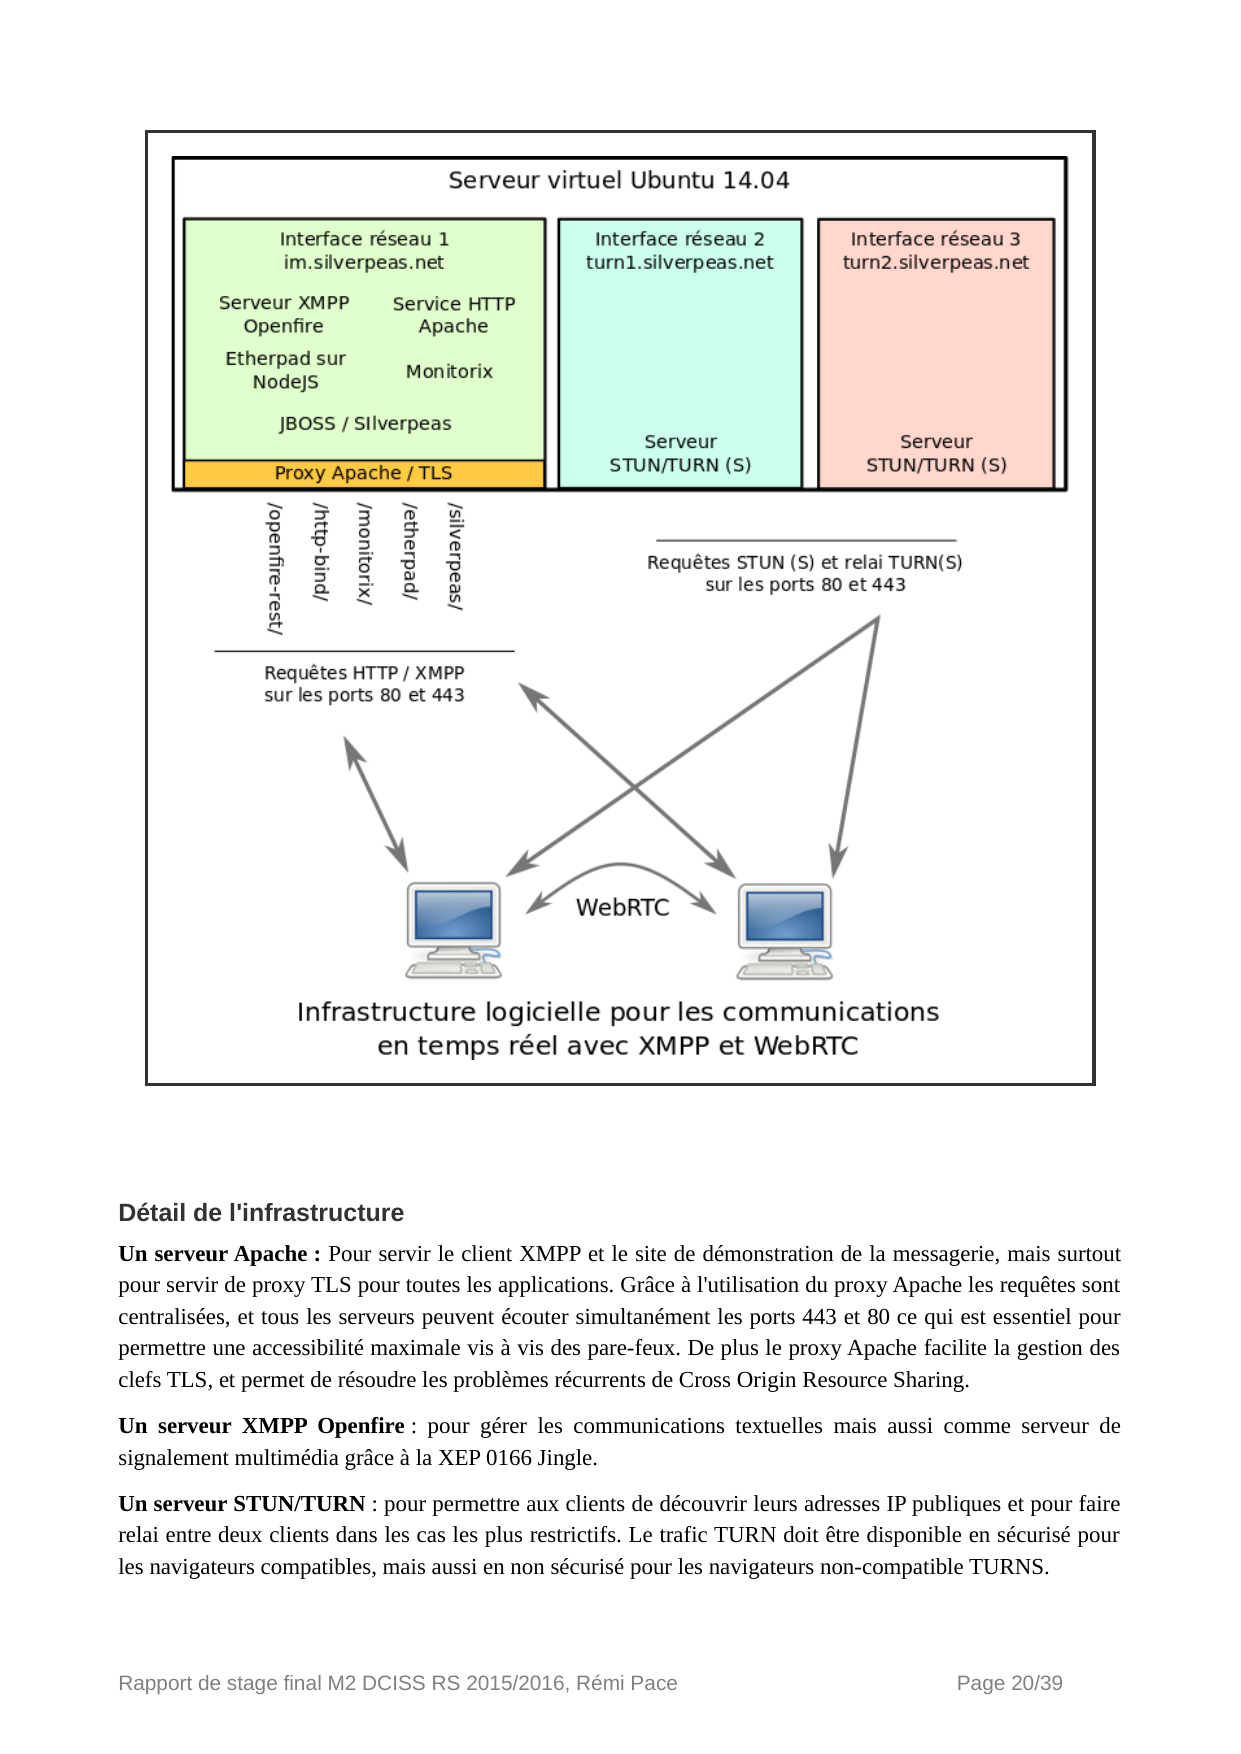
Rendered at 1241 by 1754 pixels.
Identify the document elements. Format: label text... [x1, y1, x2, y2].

subtitle Détail de l'infrastructure [118, 1198, 1122, 1227]
text Un serveur STUN/TURN : pour permettre aux clients de découvrir leurs adresses IP publiques et pour faire relai entre deux clients dans les cas les plus restrictifs. Le trafic TURN doit être disponible en sécurisé pour les navigateurs compatibles, mais aussi en non sécurisé pour les navigateurs non-compatible TURNS. [118, 1490, 1122, 1579]
text Un serveur XMPP Openfire : pour gérer les communications textuelles mais aussi comme serveur de signalement multimédia grâce à la XEP 0166 Jingle. [118, 1412, 1122, 1470]
text Un serveur Apache : Pour servir le client XMPP et le site de démonstration de la messagerie, mais surtout pour servir de proxy TLS pour toutes les applications. Grâce à l'utilisation du proxy Apache les requêtes sont centralisées, et tous les serveurs peuvent écouter simultanément les ports 443 et 80 ce qui est essentiel pour permettre une accessibilité maximale vis à vis des pare-feux. De plus le proxy Apache facilite la gestion des clefs TLS, et permet de résoudre les problèmes récurrents de Cross Origin Resource Sharing. [118, 1240, 1122, 1392]
picture [171, 156, 1069, 1060]
